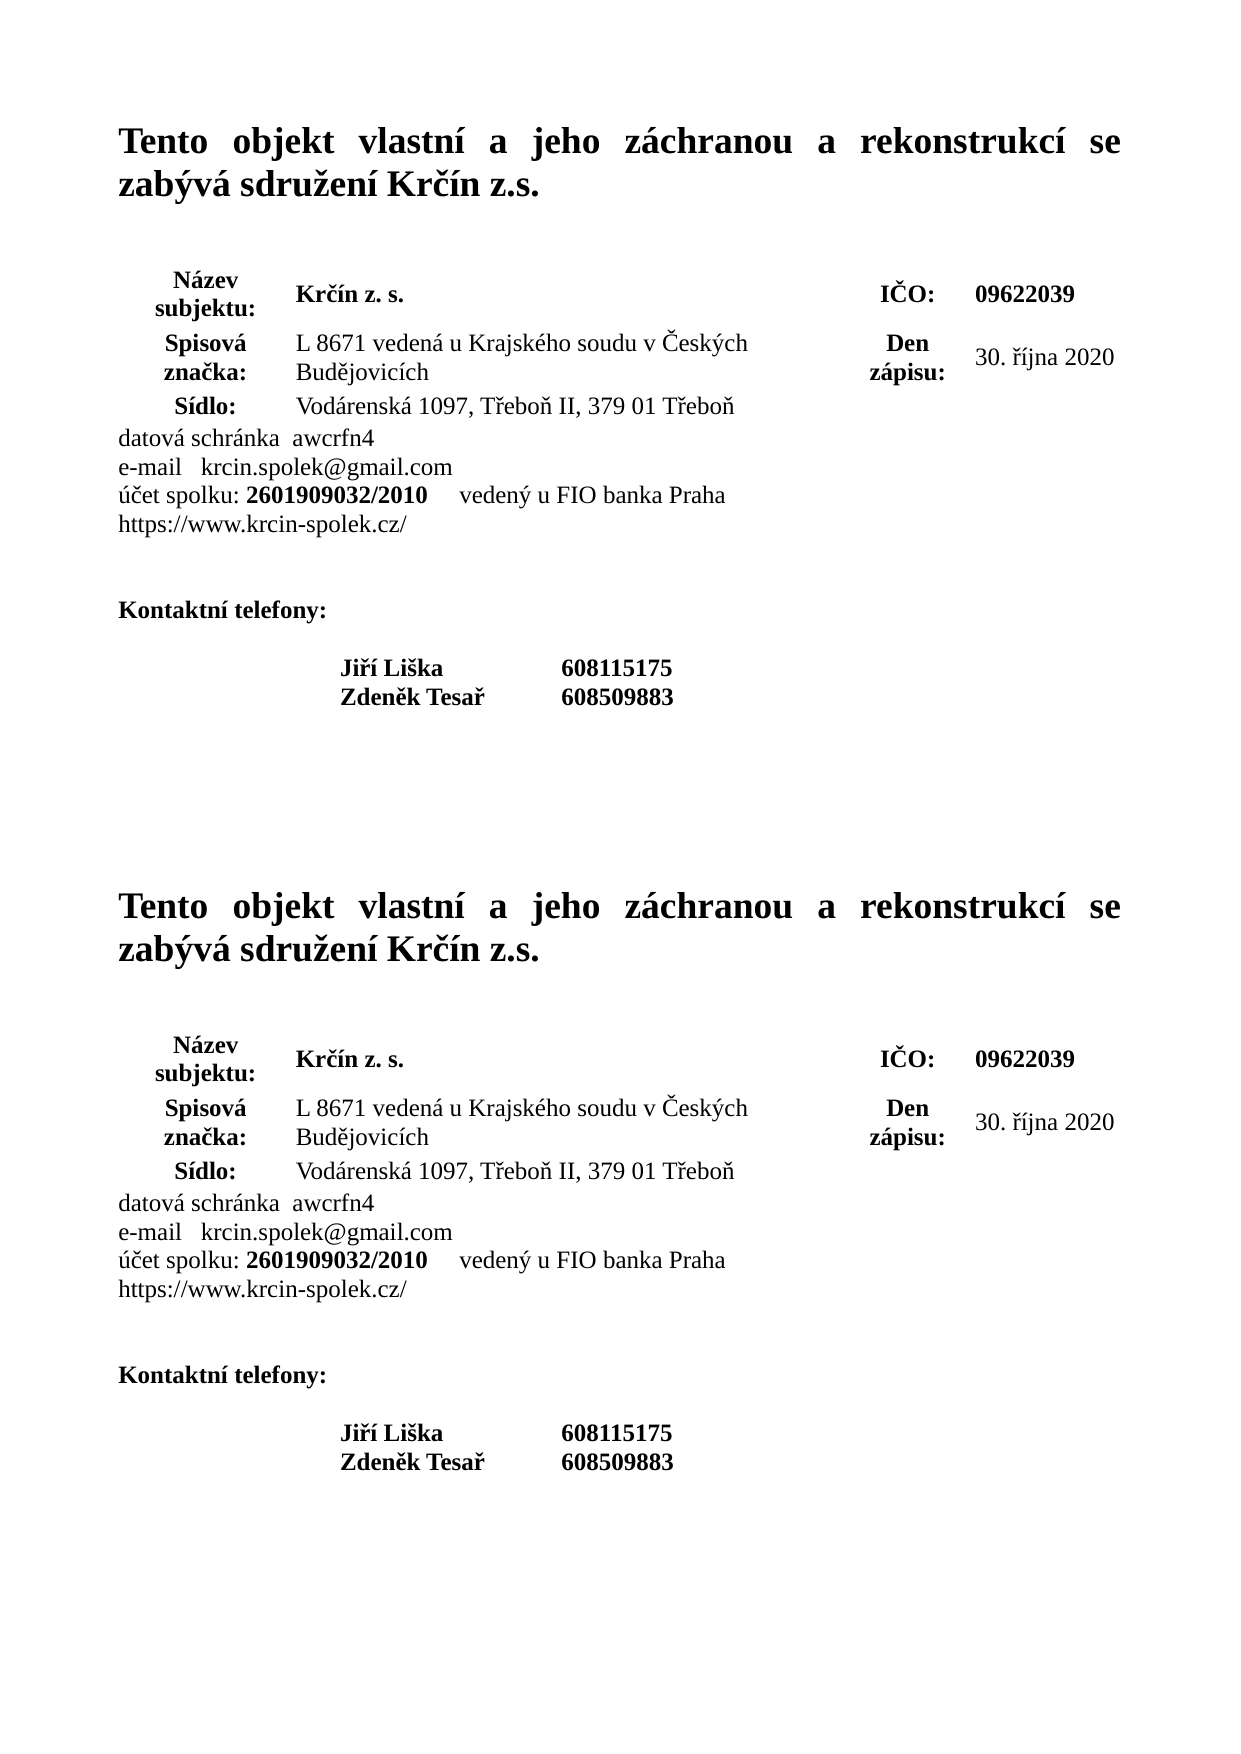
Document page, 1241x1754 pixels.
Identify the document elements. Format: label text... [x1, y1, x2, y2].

text e-mail krcin.spolek@gmail.com [118, 1217, 1122, 1246]
table_header Krčín z. s. [293, 262, 843, 325]
text Zdeněk Tesař 608509883 [118, 1447, 1122, 1476]
text Tento objekt vlastní a jeho záchranou a rekonstrukcí se zabývá sdružení Krčín z.s. [118, 118, 1122, 204]
table_cell 30. října 2020 [972, 325, 1122, 388]
table_header IČO: [843, 1027, 972, 1090]
text Kontaktní telefony: [118, 1361, 1122, 1389]
table_header IČO: [843, 262, 972, 325]
table_cell Den zápisu: [843, 325, 972, 388]
text Tento objekt vlastní a jeho záchranou a rekonstrukcí se zabývá sdružení Krčín z.s. [118, 883, 1122, 969]
table_header 09622039 [972, 262, 1122, 325]
table_header 09622039 [972, 1027, 1122, 1090]
text účet spolku: 2601909032/2010 vedený u FIO banka Praha [118, 481, 1122, 509]
text datová schránka awcrfn4 [118, 423, 1122, 452]
table_cell Vodárenská 1097, Třeboň II, 379 01 Třeboň [293, 389, 1122, 423]
text Jiří Liška 608115175 [118, 1418, 1122, 1447]
text https://www.krcin-spolek.cz/ [118, 509, 1122, 538]
table_cell Sídlo: [118, 1154, 293, 1188]
table_header Krčín z. s. [293, 1027, 843, 1090]
text https://www.krcin-spolek.cz/ [118, 1274, 1122, 1303]
text Zdeněk Tesař 608509883 [118, 682, 1122, 711]
table_cell Spisová značka: [118, 1090, 293, 1153]
text datová schránka awcrfn4 [118, 1188, 1122, 1217]
table_cell L 8671 vedená u Krajského soudu v Českých Budějovicích [293, 1090, 843, 1153]
table_cell Sídlo: [118, 389, 293, 423]
text Kontaktní telefony: [118, 596, 1122, 624]
table_cell Den zápisu: [843, 1090, 972, 1153]
text Jiří Liška 608115175 [118, 653, 1122, 682]
text účet spolku: 2601909032/2010 vedený u FIO banka Praha [118, 1246, 1122, 1274]
text e-mail krcin.spolek@gmail.com [118, 452, 1122, 481]
table_header Název subjektu: [118, 1027, 293, 1090]
table_header Název subjektu: [118, 262, 293, 325]
table_cell Spisová značka: [118, 325, 293, 388]
table_cell Vodárenská 1097, Třeboň II, 379 01 Třeboň [293, 1154, 1122, 1188]
table_cell 30. října 2020 [972, 1090, 1122, 1153]
table_cell L 8671 vedená u Krajského soudu v Českých Budějovicích [293, 325, 843, 388]
